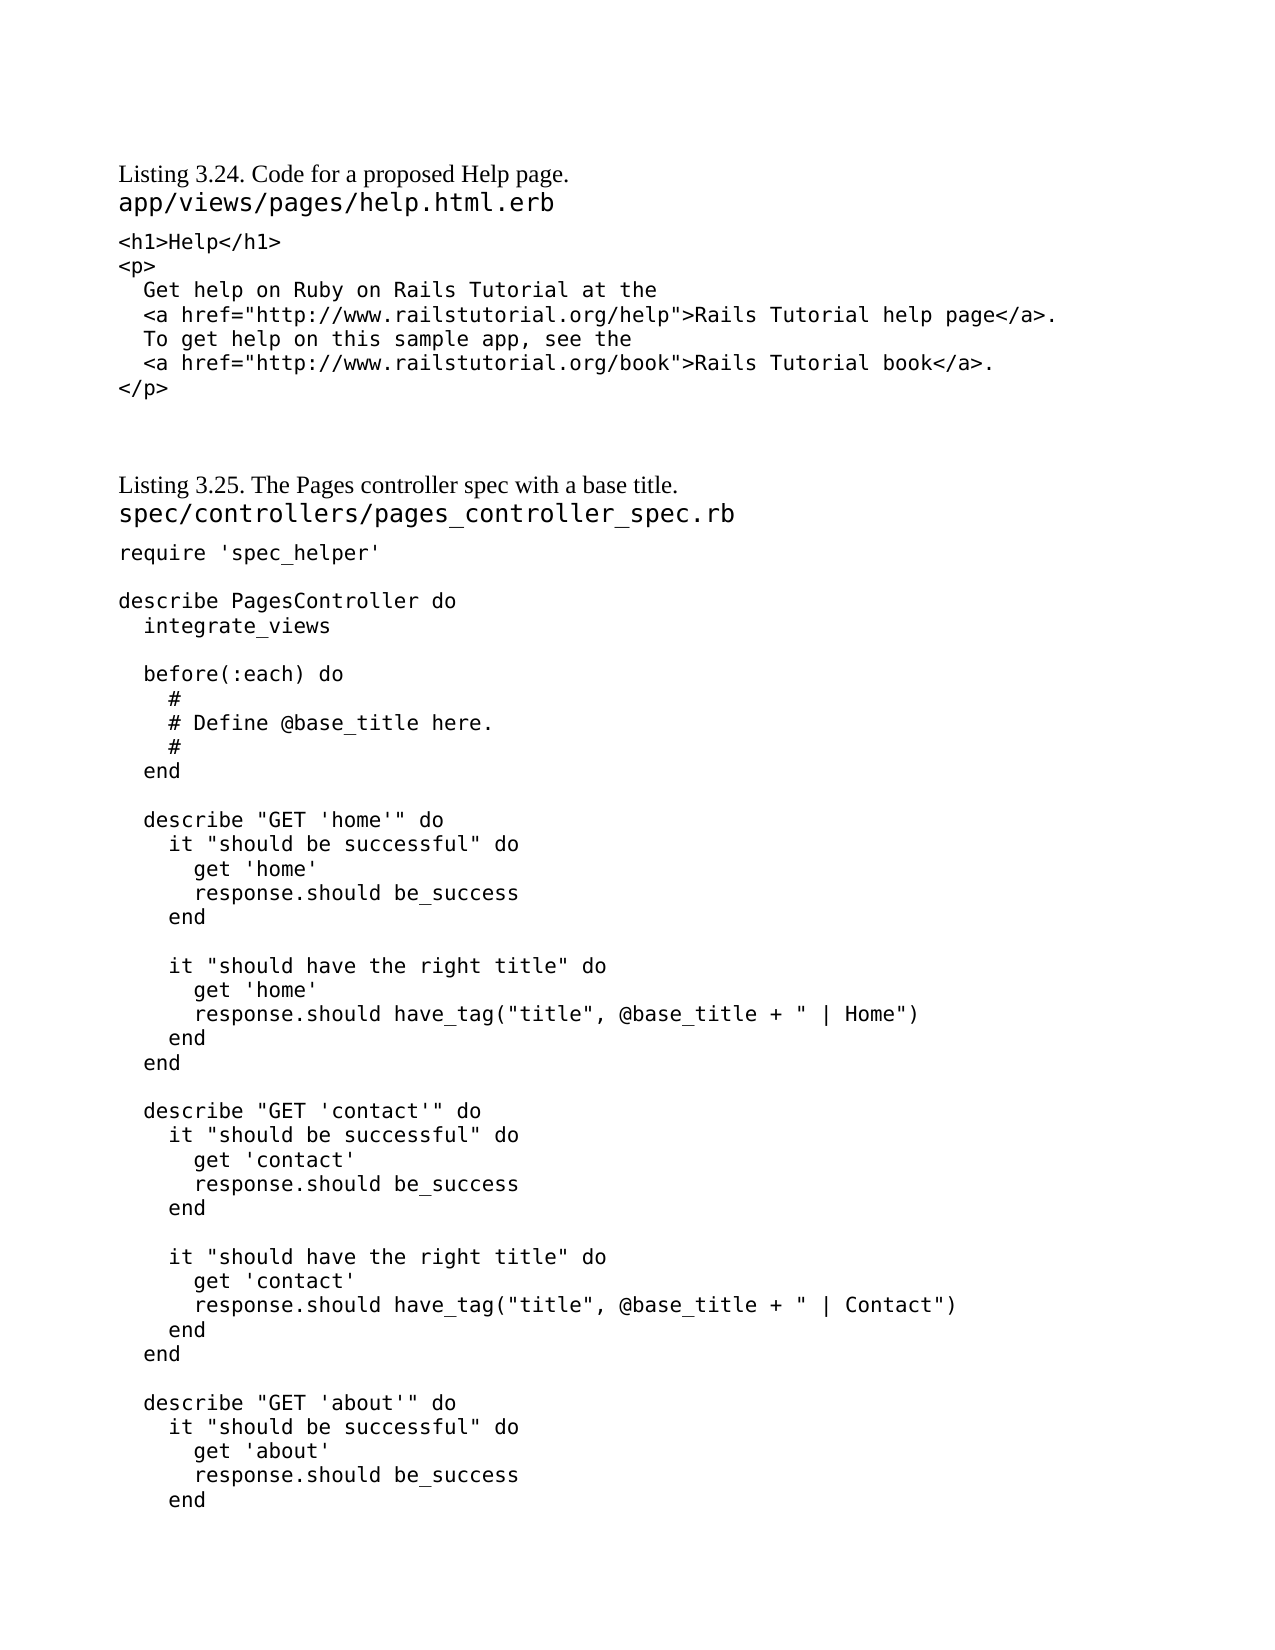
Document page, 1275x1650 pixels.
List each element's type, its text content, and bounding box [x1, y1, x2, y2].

text get 'contact' [118, 1269, 1157, 1293]
text it "should have the right title" do [118, 954, 1157, 978]
text # [118, 687, 1157, 711]
text get 'contact' [118, 1148, 1157, 1172]
text response.should be_success [118, 1172, 1157, 1196]
text end [118, 1318, 1157, 1342]
text end [118, 1488, 1157, 1512]
text <h1>Help</h1> [118, 230, 1157, 254]
text it "should be successful" do [118, 832, 1157, 857]
text it "should have the right title" do [118, 1245, 1157, 1269]
text end [118, 905, 1157, 929]
text it "should be successful" do [118, 1415, 1157, 1439]
text # Define @base_title here. [118, 711, 1157, 735]
text Listing 3.25. The Pages controller spec with a base title. spec/controllers/pages_controller_spec.rb [118, 471, 1157, 528]
text # [118, 735, 1157, 759]
text end [118, 759, 1157, 784]
text describe PagesController do [118, 589, 1157, 614]
text response.should have_tag("title", @base_title + " | Contact") [118, 1293, 1157, 1318]
text get 'home' [118, 857, 1157, 881]
text end [118, 1342, 1157, 1366]
text response.should be_success [118, 1463, 1157, 1488]
text integrate_views [118, 614, 1157, 638]
text describe "GET 'home'" do [118, 808, 1157, 832]
text To get help on this sample app, see the [118, 327, 1157, 351]
text Get help on Ruby on Rails Tutorial at the [118, 278, 1157, 303]
text get 'home' [118, 978, 1157, 1002]
text response.should have_tag("title", @base_title + " | Home") [118, 1002, 1157, 1026]
text <a href="http://www.railstutorial.org/help">Rails Tutorial help page</a>. [118, 303, 1157, 327]
text describe "GET 'about'" do [118, 1391, 1157, 1415]
text Listing 3.24. Code for a proposed Help page. app/views/pages/help.html.erb [118, 159, 1157, 217]
text end [118, 1026, 1157, 1051]
text get 'about' [118, 1439, 1157, 1463]
text it "should be successful" do [118, 1123, 1157, 1148]
text end [118, 1196, 1157, 1221]
text </p> [118, 376, 1157, 400]
text response.should be_success [118, 881, 1157, 905]
text <p> [118, 254, 1157, 278]
text describe "GET 'contact'" do [118, 1099, 1157, 1123]
text before(:each) do [118, 662, 1157, 687]
text require 'spec_helper' [118, 541, 1157, 565]
text <a href="http://www.railstutorial.org/book">Rails Tutorial book</a>. [118, 351, 1157, 376]
text end [118, 1051, 1157, 1075]
